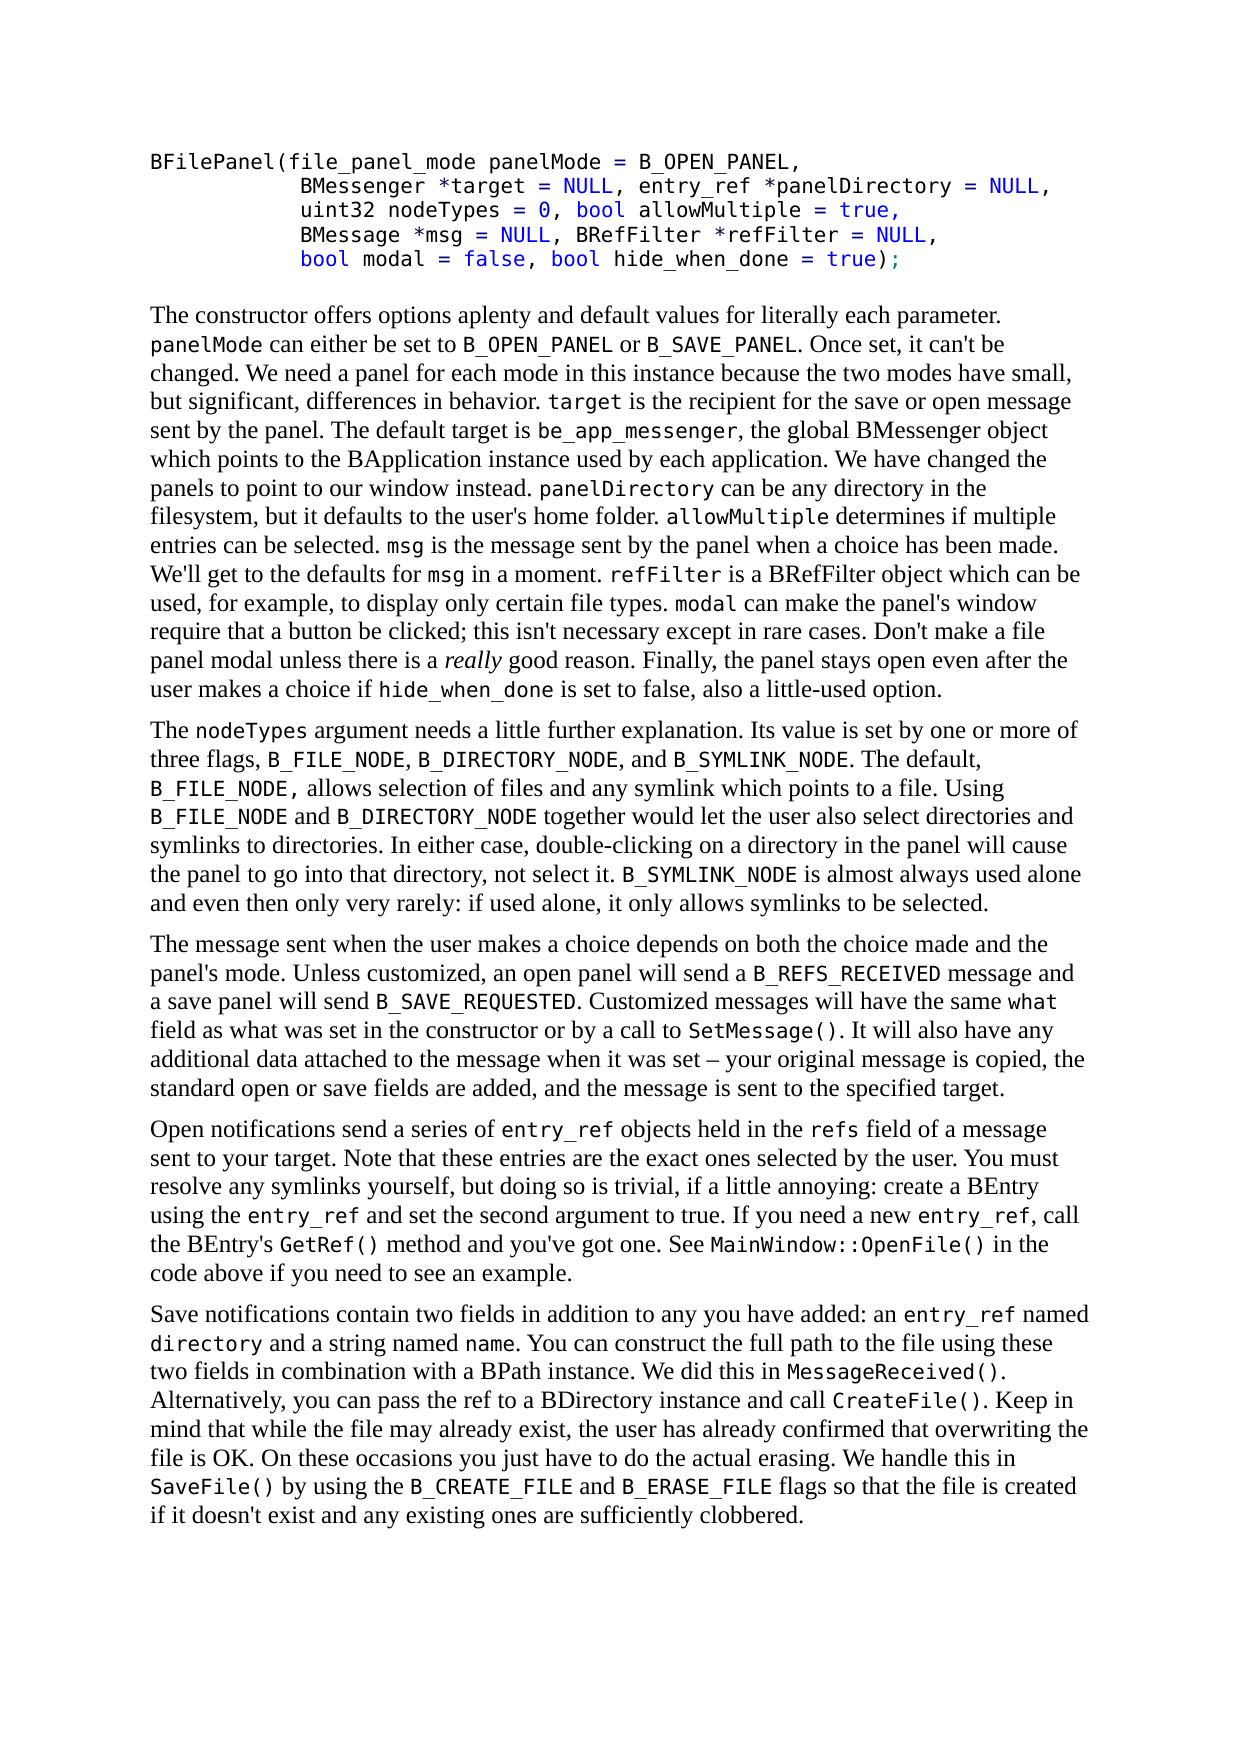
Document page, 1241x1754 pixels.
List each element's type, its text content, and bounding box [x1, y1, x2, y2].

text bool modal = false, bool hide_when_done = true); [150, 247, 1090, 271]
text BFilePanel(file_panel_mode panelMode = B_OPEN_PANEL, [150, 150, 1090, 174]
text BMessenger *target = NULL, entry_ref *panelDirectory = NULL, [150, 174, 1090, 198]
text The message sent when the user makes a choice depends on both the choice made and the panel's mode. Unless customized, an open panel will send a B_REFS_RECEIVED message and a save panel will send B_SAVE_REQUESTED. Customized messages will have the same what field as what was set in the constructor or by a call to SetMessage(). It will also have any additional data attached to the message when it was set – your original message is copied, the standard open or save fields are added, and the message is sent to the specified target. [150, 929, 1090, 1101]
text Save notifications contain two fields in addition to any you have added: an entry_ref named directory and a string named name. You can construct the full path to the file using these two fields in combination with a BPath instance. We did this in MessageReceived(). Alternatively, you can pass the ref to a BDirectory instance and call CreateFile(). Keep in mind that while the file may already exist, the user has already confirmed that overwriting the file is OK. On these occasions you just have to do the actual erasing. We handle this in SaveFile() by using the B_CREATE_FILE and B_ERASE_FILE flags so that the file is created if it doesn't exist and any existing ones are sufficiently clobbered. [150, 1299, 1090, 1529]
text BMessage *msg = NULL, BRefFilter *refFilter = NULL, [150, 223, 1090, 247]
text The nodeTypes argument needs a little further explanation. Its value is set by one or more of three flags, B_FILE_NODE, B_DIRECTORY_NODE, and B_SYMLINK_NODE. The default, B_FILE_NODE, allows selection of files and any symlink which points to a file. Using B_FILE_NODE and B_DIRECTORY_NODE together would let the user also select directories and symlinks to directories. In either case, double-clicking on a directory in the panel will cause the panel to go into that directory, not select it. B_SYMLINK_NODE is almost always used alone and even then only very rarely: if used alone, it only allows symlinks to be selected. [150, 715, 1090, 916]
text Open notifications send a series of entry_ref objects held in the refs field of a message sent to your target. Note that these entries are the exact ones selected by the user. You must resolve any symlinks yourself, but doing so is trivial, if a little annoying: create a BEntry using the entry_ref and set the second argument to true. If you need a new entry_ref, call the BEntry's GetRef() method and you've got one. See MainWindow::OpenFile() in the code above if you need to see an example. [150, 1114, 1090, 1286]
text The constructor offers options aplenty and default values for literally each parameter. panelMode can either be set to B_OPEN_PANEL or B_SAVE_PANEL. Once set, it can't be changed. We need a panel for each mode in this instance because the two modes have small, but significant, differences in behavior. target is the recipient for the save or open message sent by the panel. The default target is be_app_messenger, the global BMessenger object which points to the BApplication instance used by each application. We have changed the panels to point to our window instead. panelDirectory can be any directory in the filesystem, but it defaults to the user's home folder. allowMultiple determines if multiple entries can be selected. msg is the message sent by the panel when a choice has been made. We'll get to the defaults for msg in a moment. refFilter is a BRefFilter object which can be used, for example, to display only certain file types. modal can make the panel's window require that a button be clicked; this isn't necessary except in rare cases. Don't make a file panel modal unless there is a really good reason. Finally, the panel stays open even after the user makes a choice if hide_when_done is set to false, also a little-used option. [150, 300, 1090, 703]
text uint32 nodeTypes = 0, bool allowMultiple = true, [150, 198, 1090, 223]
